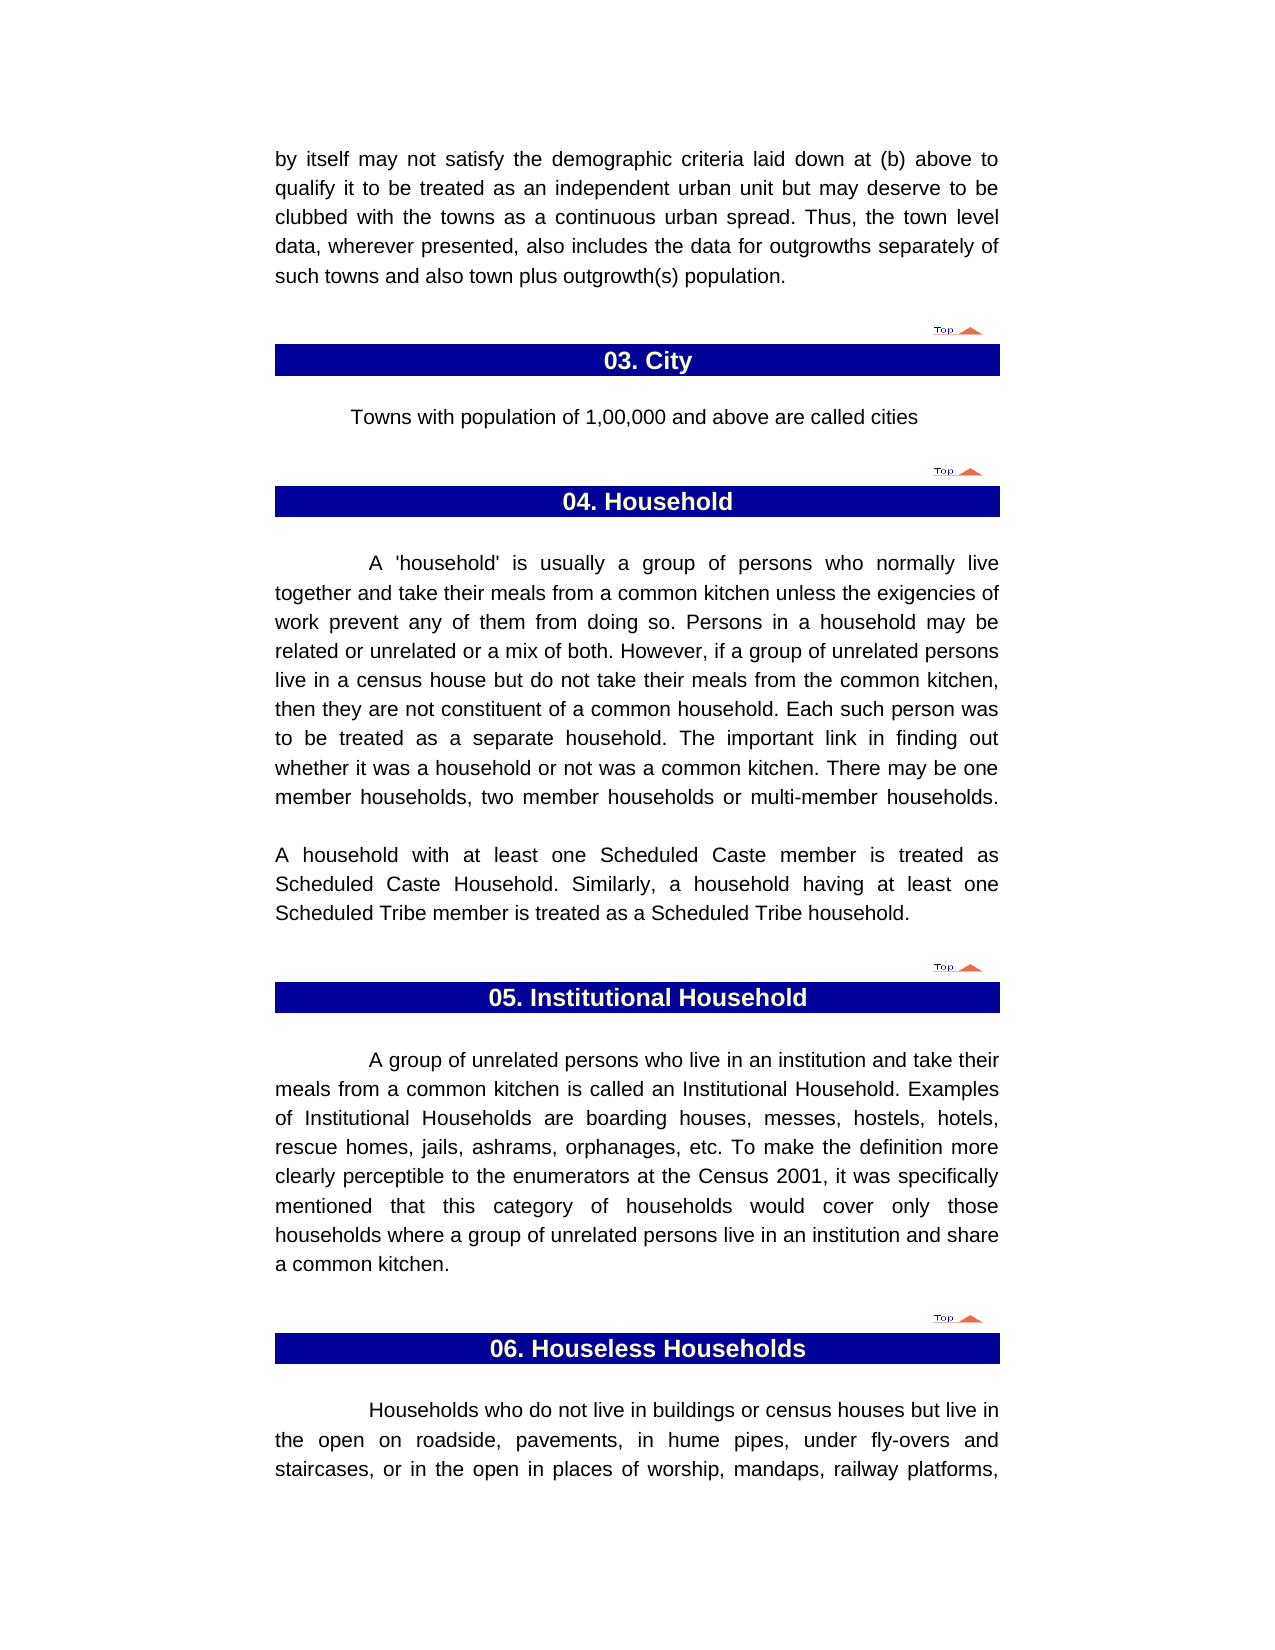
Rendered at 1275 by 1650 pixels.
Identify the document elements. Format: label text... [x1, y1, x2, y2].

picture [930, 466, 984, 477]
table_cell 02 [275, 288, 1000, 316]
table_cell 03. City [275, 344, 1000, 376]
table_cell 03 [275, 429, 1000, 457]
table_cell [275, 316, 1000, 344]
table_cell 05 [275, 1276, 1000, 1304]
table_cell A 'household' is usually a group of persons who normally live together and take their meals from a common kitchen unless the exigencies of work prevent any of them from doing so. Persons in a household may be related or unrelated or a mix of both. However, if a group of unrelated persons live in a census house but do not take their meals from the common kitchen, then they are not constituent of a common household. Each such person was to be treated as a separate household. The important link in finding out whether it was a household or not was a common kitchen. There may be one member households, two member households or multi-member households. A household with at least one Scheduled Caste member is treated as Scheduled Caste Household. Similarly, a household having at least one Scheduled Tribe member is treated as a Scheduled Tribe household. [275, 517, 1000, 925]
table_cell Towns with population of 1,00,000 and above are called cities [275, 376, 1000, 429]
table_cell [275, 458, 1000, 486]
table_cell Households who do not live in buildings or census houses but live in the open on roadside, pavements, in hume pipes, under fly-overs and staircases, or in the open in places of worship, mandaps, railway platforms, [275, 1364, 1000, 1481]
picture [930, 963, 984, 973]
table_cell [275, 954, 1000, 982]
table_cell 04. Household [275, 486, 1000, 517]
table_cell [275, 1305, 1000, 1333]
table_cell 05. Institutional Household [275, 982, 1000, 1013]
picture [930, 1313, 984, 1324]
table_cell 04 [275, 925, 1000, 954]
table_cell A group of unrelated persons who live in an institution and take their meals from a common kitchen is called an Institutional Household. Examples of Institutional Households are boarding houses, messes, hostels, hotels, rescue homes, jails, ashrams, orphanages, etc. To make the definition more clearly perceptible to the enumerators at the Census 2001, it was specifically mentioned that this category of households would cover only those households where a group of unrelated persons live in an institution and share a common kitchen. [275, 1013, 1000, 1276]
table_cell 06. Houseless Households [275, 1333, 1000, 1364]
picture [930, 325, 984, 336]
table_cell by itself may not satisfy the demographic criteria laid down at (b) above to qualify it to be treated as an independent urban unit but may deserve to be clubbed with the towns as a continuous urban spread. Thus, the town level data, wherever presented, also includes the data for outgrowths separately of such towns and also town plus outgrowth(s) population. [275, 113, 1000, 287]
